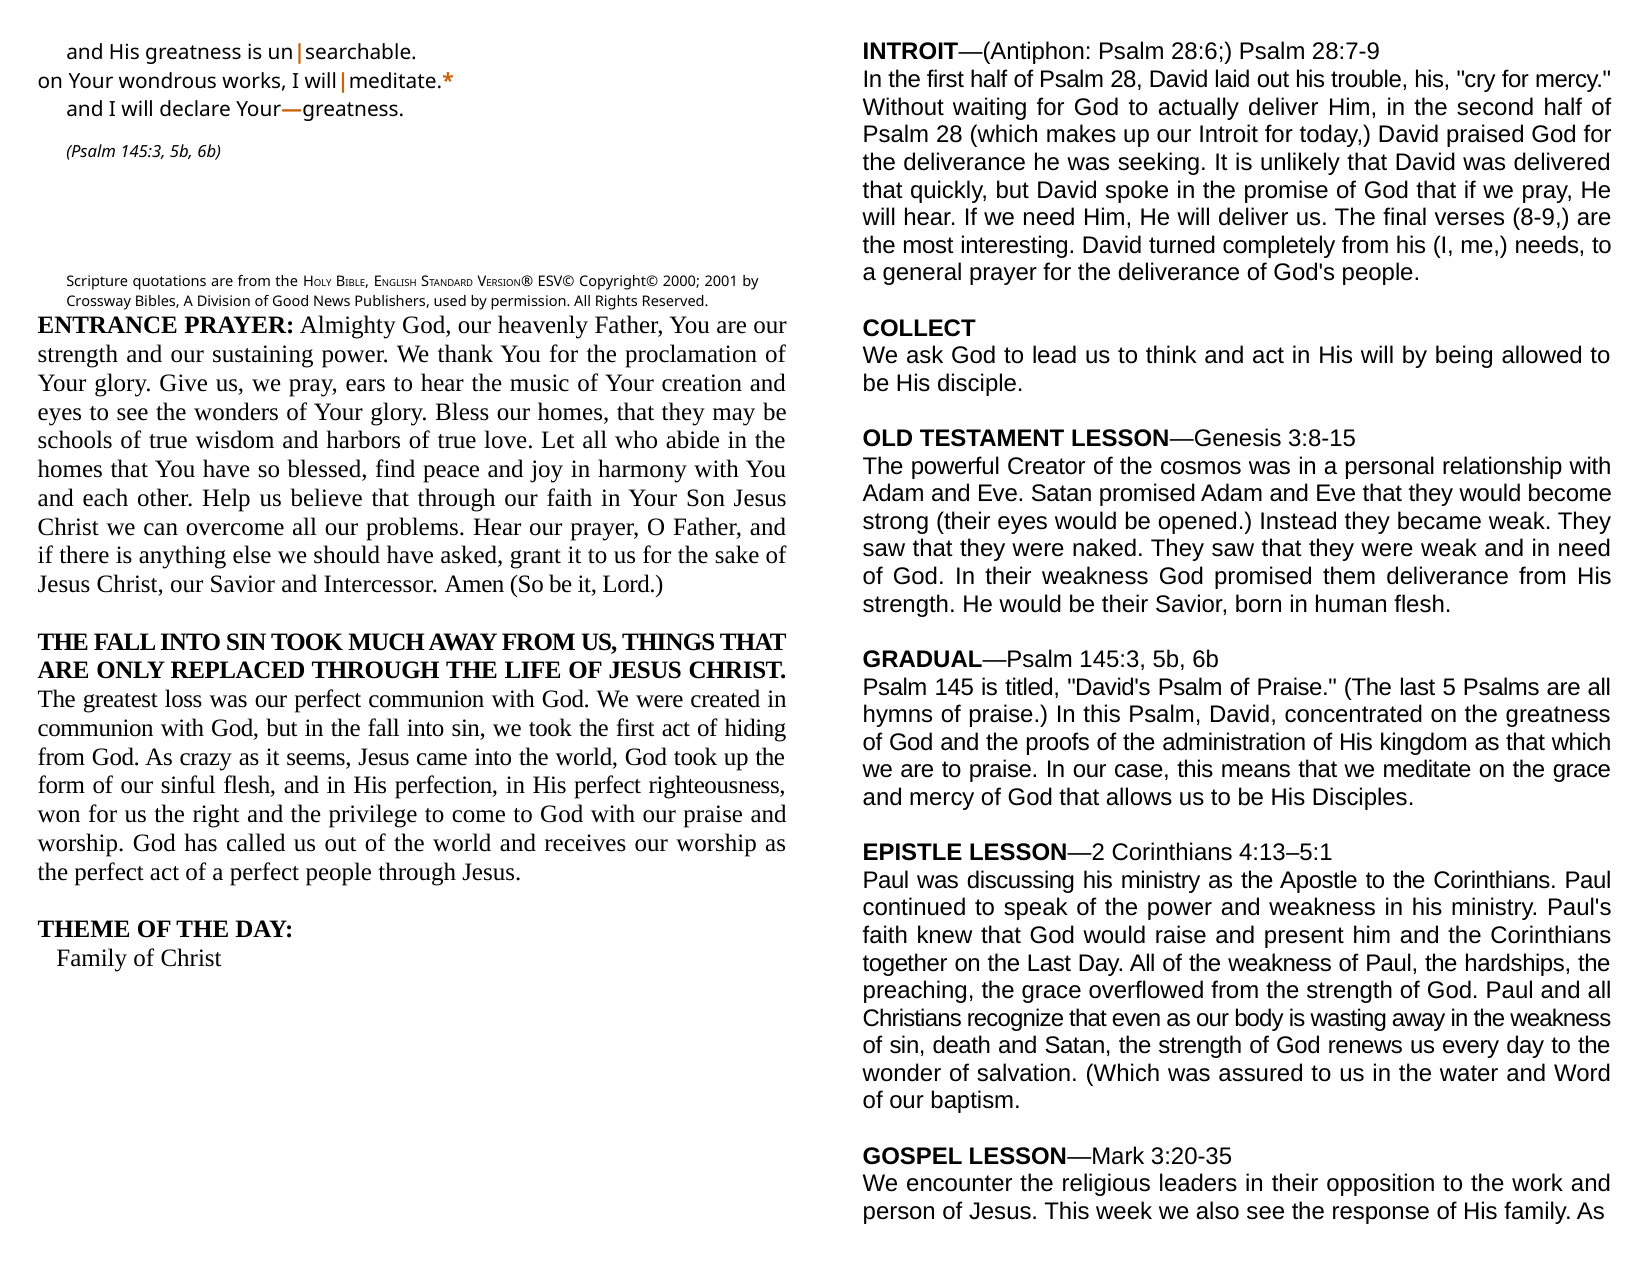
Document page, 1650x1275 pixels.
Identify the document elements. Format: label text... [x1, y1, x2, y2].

text INTROIT—(Antiphon: Psalm 28:6;) Psalm 28:7-9 [862, 37, 1612, 65]
text Family of Christ [37, 943, 787, 972]
text GRADUAL—Psalm 145:3, 5b, 6b [862, 645, 1612, 672]
text The powerful Creator of the cosmos was in a personal relationship with Adam and Eve. Satan promised Adam and Eve that they would become strong (their eyes would be opened.) Instead they became weak. They saw that they were naked. They saw that they were weak and in need of God. In their weakness God promised them deliverance from His strength. He would be their Savior, born in human flesh. [862, 452, 1612, 617]
text THEME OF THE DAY: [37, 914, 787, 943]
text Scripture quotations are from the Holy Bible, English Standard Version® ESV© Copyright© 2000; 2001 by Crossway Bibles, A Division of Good News Publishers, used by permission. All Rights Reserved. [66, 271, 759, 310]
text OLD TESTAMENT LESSON—Genesis 3:8-15 [862, 424, 1612, 452]
text EPISTLE LESSON—2 Corinthians 4:13–5:1 [862, 838, 1612, 866]
text COLLECT [862, 313, 1612, 341]
text We ask God to lead us to think and act in His will by being allowed to be His disciple. [862, 341, 1612, 396]
text In the first half of Psalm 28, David laid out his trouble, his, "cry for mercy." Without waiting for God to actually deliver Him, in the second half of Psalm 28 (which makes up our Introit for today,) David praised God for the deliverance he was seeking. It is unlikely that David was delivered that quickly, but David spoke in the promise of God that if we pray, He will hear. If we need Him, He will deliver us. The final verses (8-9,) are the most interesting. David turned completely from his (I, me,) needs, to a general prayer for the deliverance of God's people. [862, 65, 1612, 286]
text and I will declare Your—greatness. [66, 94, 787, 123]
text (Psalm 145:3, 5b, 6b) [66, 140, 787, 163]
text We encounter the religious leaders in their opposition to the work and person of Jesus. This week we also see the response of His family. As [862, 1169, 1612, 1224]
text and His greatness is un|searchable. [66, 37, 787, 66]
text Psalm 145 is titled, "David's Psalm of Praise." (The last 5 Psalms are all hymns of praise.) In this Psalm, David, concentrated on the greatness of God and the proofs of the administration of His kingdom as that which we are to praise. In our case, this means that we meditate on the grace and mercy of God that allows us to be His Disciples. [862, 672, 1612, 810]
text ENTRANCE PRAYER: Almighty God, our heavenly Father, You are our strength and our sustaining power. We thank You for the proclamation of Your glory. Give us, we pray, ears to hear the music of Your creation and eyes to see the wonders of Your glory. Bless our homes, that they may be schools of true wisdom and harbors of true love. Let all who abide in the homes that You have so blessed, find peace and joy in harmony with You and each other. Help us believe that through our faith in Your Son Jesus Christ we can overcome all our problems. Hear our prayer, O Father, and if there is anything else we should have asked, grant it to us for the sake of Jesus Christ, our Savior and Intercessor. Amen (So be it, Lord.) [37, 310, 787, 598]
text GOSPEL LESSON—Mark 3:20-35 [862, 1142, 1612, 1169]
text Paul was discussing his ministry as the Apostle to the Corinthians. Paul continued to speak of the power and weakness in his ministry. Paul's faith knew that God would raise and present him and the Corinthians together on the Last Day. All of the weakness of Paul, the hardships, the preaching, the grace overflowed from the strength of God. Paul and all Christians recognize that even as our body is wasting away in the weakness of sin, death and Satan, the strength of God renews us every day to the wonder of salvation. (Which was assured to us in the water and Word of our baptism. [862, 866, 1612, 1114]
text on Your wondrous works, I will|meditate.* [37, 66, 787, 94]
text THE FALL INTO SIN TOOK MUCH AWAY FROM US, THINGS THAT ARE ONLY REPLACED THROUGH THE LIFE OF JESUS CHRIST. The greatest loss was our perfect communion with God. We were created in communion with God, but in the fall into sin, we took the first act of hiding from God. As crazy as it seems, Jesus came into the world, God took up the form of our sinful flesh, and in His perfection, in His perfect righteousness, won for us the right and the privilege to come to God with our praise and worship. God has called us out of the world and receives our worship as the perfect act of a perfect people through Jesus. [37, 627, 787, 885]
